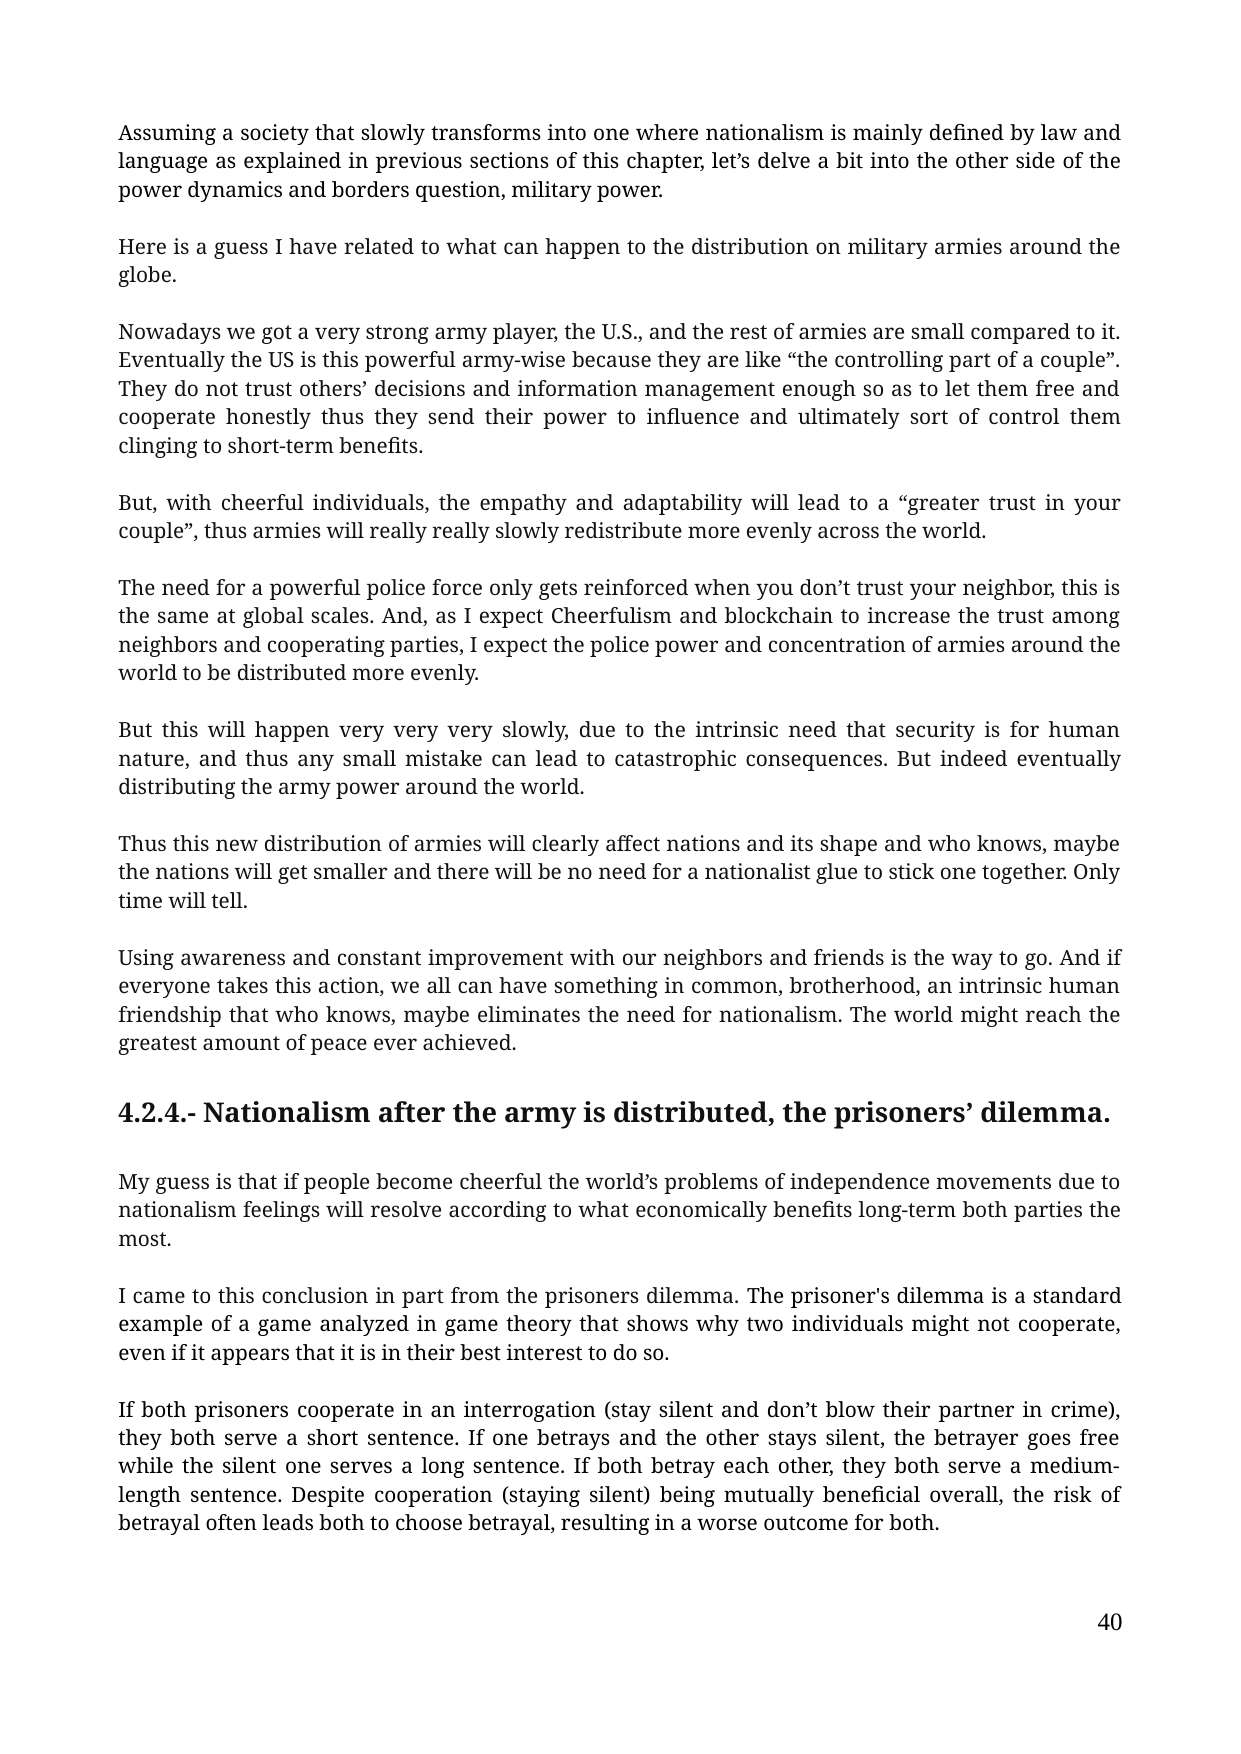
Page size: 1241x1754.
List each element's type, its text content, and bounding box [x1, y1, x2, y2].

text But this will happen very very very slowly, due to the intrinsic need that security is for human nature, and thus any small mistake can lead to catastrophic consequences. But indeed eventually distributing the army power around the world. [118, 715, 1122, 801]
text Nowadays we got a very strong army player, the U.S., and the rest of armies are small compared to it. Eventually the US is this powerful army-wise because they are like “the controlling part of a couple”. They do not trust others’ decisions and information management enough so as to let them free and cooperate honestly thus they send their power to influence and ultimately sort of control them clinging to short-term benefits. [118, 317, 1122, 459]
text 4.2.4.- Nationalism after the army is distributed, the prisoners’ dilemma. [118, 1093, 1122, 1130]
text If both prisoners cooperate in an interrogation (stay silent and don’t blow their partner in crime), they both serve a short sentence. If one betrays and the other stays silent, the betrayer goes free while the silent one serves a long sentence. If both betray each other, they both serve a medium-length sentence. Despite cooperation (staying silent) being mutually beneficial overall, the risk of betrayal often leads both to choose betrayal, resulting in a worse outcome for both. [118, 1395, 1122, 1537]
text Here is a guess I have related to what can happen to the distribution on military armies around the globe. [118, 232, 1122, 289]
text But, with cheerful individuals, the empathy and adaptability will lead to a “greater trust in your couple”, thus armies will really really slowly redistribute more evenly across the world. [118, 488, 1122, 545]
text My guess is that if people become cheerful the world’s problems of independence movements due to nationalism feelings will resolve according to what economically benefits long-term both parties the most. [118, 1167, 1122, 1252]
text Thus this new distribution of armies will clearly affect nations and its shape and who knows, maybe the nations will get smaller and there will be no need for a nationalist glue to stick one together. Only time will tell. [118, 829, 1122, 914]
text Using awareness and constant improvement with our neighbors and friends is the way to go. And if everyone takes this action, we all can have something in common, brotherhood, an intrinsic human friendship that who knows, maybe eliminates the need for nationalism. The world might reach the greatest amount of peace ever achieved. [118, 943, 1122, 1057]
text Assuming a society that slowly transforms into one where nationalism is mainly defined by law and language as explained in previous sections of this chapter, let’s delve a bit into the other side of the power dynamics and borders question, military power. [118, 118, 1122, 203]
text I came to this conclusion in part from the prisoners dilemma. The prisoner's dilemma is a standard example of a game analyzed in game theory that shows why two individuals might not cooperate, even if it appears that it is in their best interest to do so. [118, 1281, 1122, 1366]
text The need for a powerful police force only gets reinforced when you don’t trust your neighbor, this is the same at global scales. And, as I expect Cheerfulism and blockchain to increase the trust among neighbors and cooperating parties, I expect the police power and concentration of armies around the world to be distributed more evenly. [118, 573, 1122, 687]
